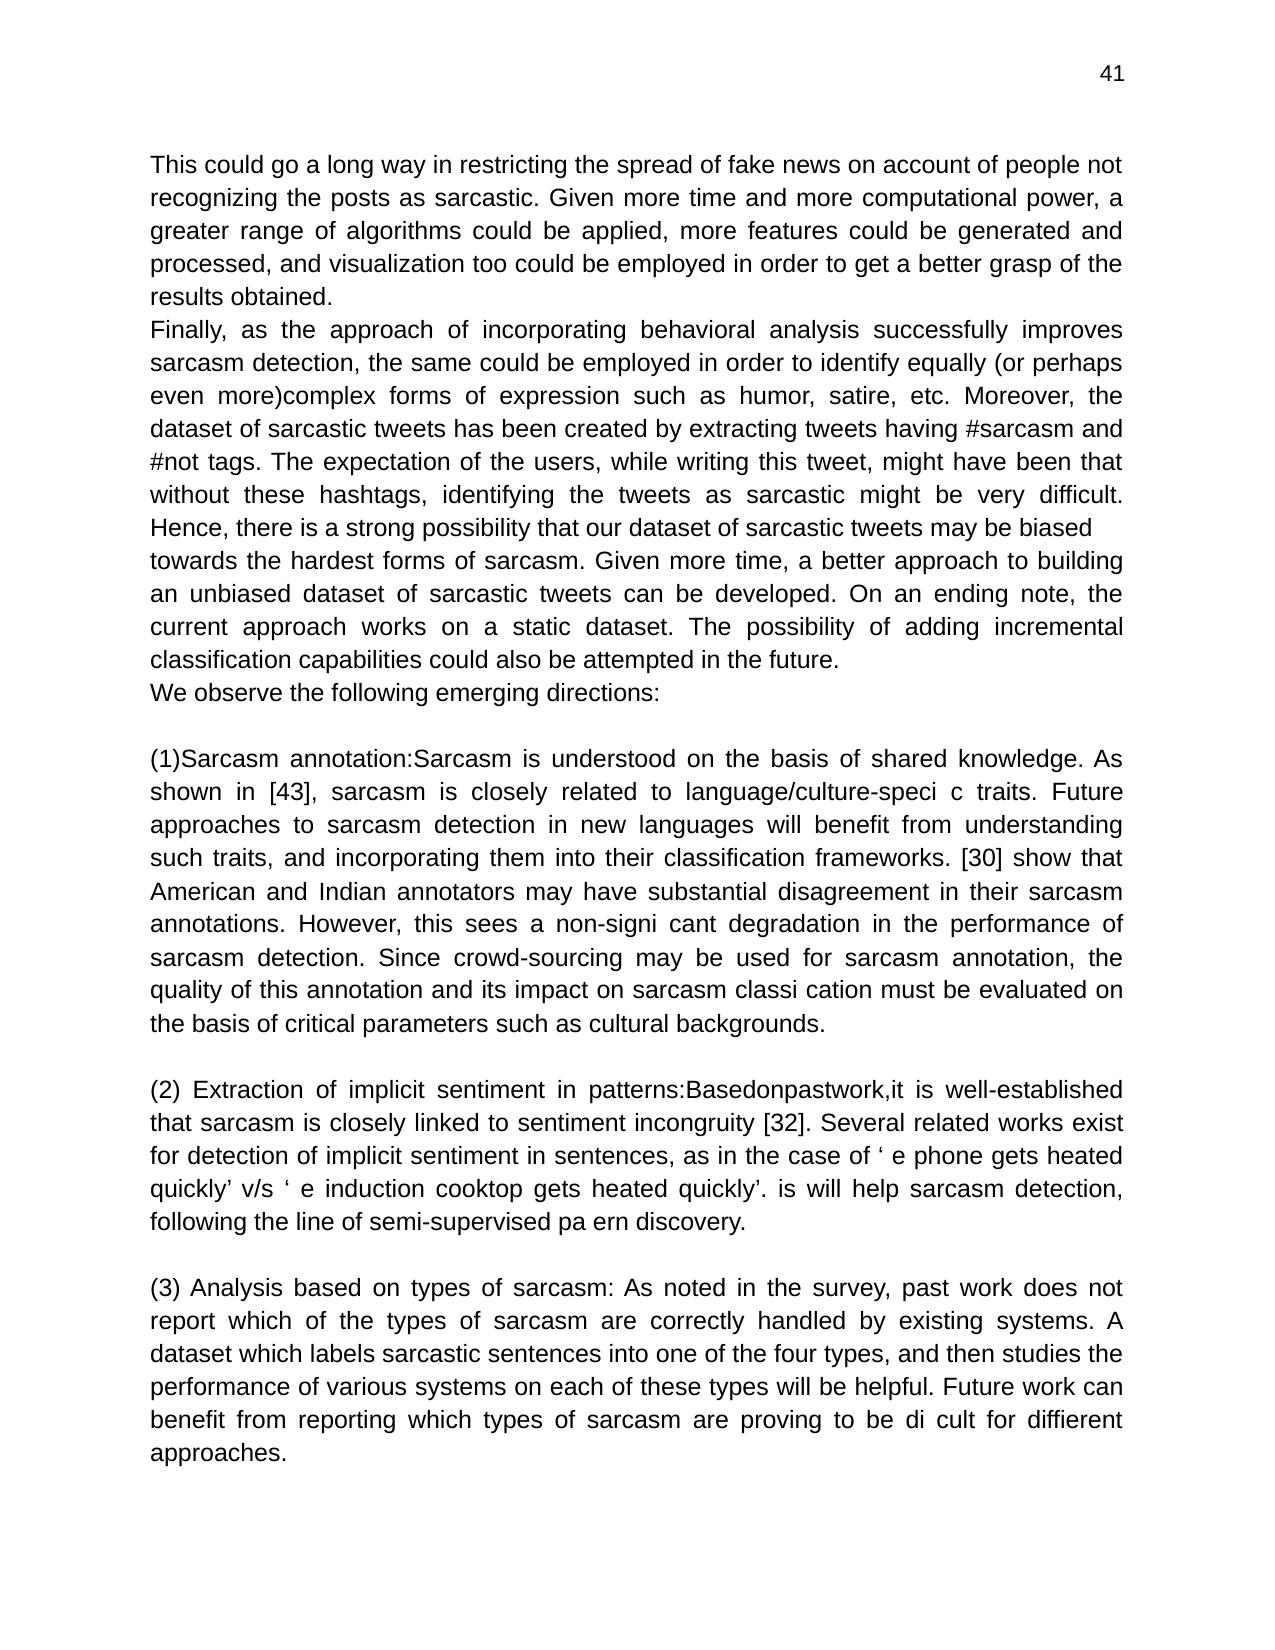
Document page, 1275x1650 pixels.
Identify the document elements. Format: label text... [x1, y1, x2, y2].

text towards the hardest forms of sarcasm. Given more time, a better approach to building an unbiased dataset of sarcastic tweets can be developed. On an ending note, the current approach works on a static dataset. The possibility of adding incremental classification capabilities could also be attempted in the future. [150, 546, 1125, 674]
text (3) Analysis based on types of sarcasm: As noted in the survey, past work does not report which of the types of sarcasm are correctly handled by existing systems. A dataset which labels sarcastic sentences into one of the four types, and then studies the performance of various systems on each of these types will be helpful. Future work can benefit from reporting which types of sarcasm are proving to be di cult for diffierent approaches. [150, 1273, 1125, 1467]
text (1)Sarcasm annotation:Sarcasm is understood on the basis of shared knowledge. As shown in [43], sarcasm is closely related to language/culture-speci c traits. Future approaches to sarcasm detection in new languages will benefit from understanding such traits, and incorporating them into their classification frameworks. [30] show that American and Indian annotators may have substantial disagreement in their sarcasm annotations. However, this sees a non-signi cant degradation in the performance of sarcasm detection. Since crowd-sourcing may be used for sarcasm annotation, the quality of this annotation and its impact on sarcasm classi cation must be evaluated on the basis of critical parameters such as cultural backgrounds. [150, 744, 1125, 1037]
text (2) Extraction of implicit sentiment in patterns:Basedonpastwork,it is well-established that sarcasm is closely linked to sentiment incongruity [32]. Several related works exist for detection of implicit sentiment in sentences, as in the case of ‘ e phone gets heated quickly’ v/s ‘ e induction cooktop gets heated quickly’. is will help sarcasm detection, following the line of semi-supervised pa ern discovery. [150, 1074, 1125, 1235]
text Finally, as the approach of incorporating behavioral analysis successfully improves sarcasm detection, the same could be employed in order to identify equally (or perhaps even more)complex forms of expression such as humor, satire, etc. Moreover, the dataset of sarcastic tweets has been created by extracting tweets having #sarcasm and #not tags. The expectation of the users, while writing this tweet, might have been that without these hashtags, identifying the tweets as sarcastic might be very difficult. Hence, there is a strong possibility that our dataset of sarcastic tweets may be biased [150, 315, 1125, 542]
text This could go a long way in restricting the spread of fake news on account of people not recognizing the posts as sarcastic. Given more time and more computational power, a greater range of algorithms could be applied, more features could be generated and processed, and visualization too could be employed in order to get a better grasp of the results obtained. [150, 150, 1125, 311]
text We observe the following emerging directions: [150, 678, 1125, 707]
